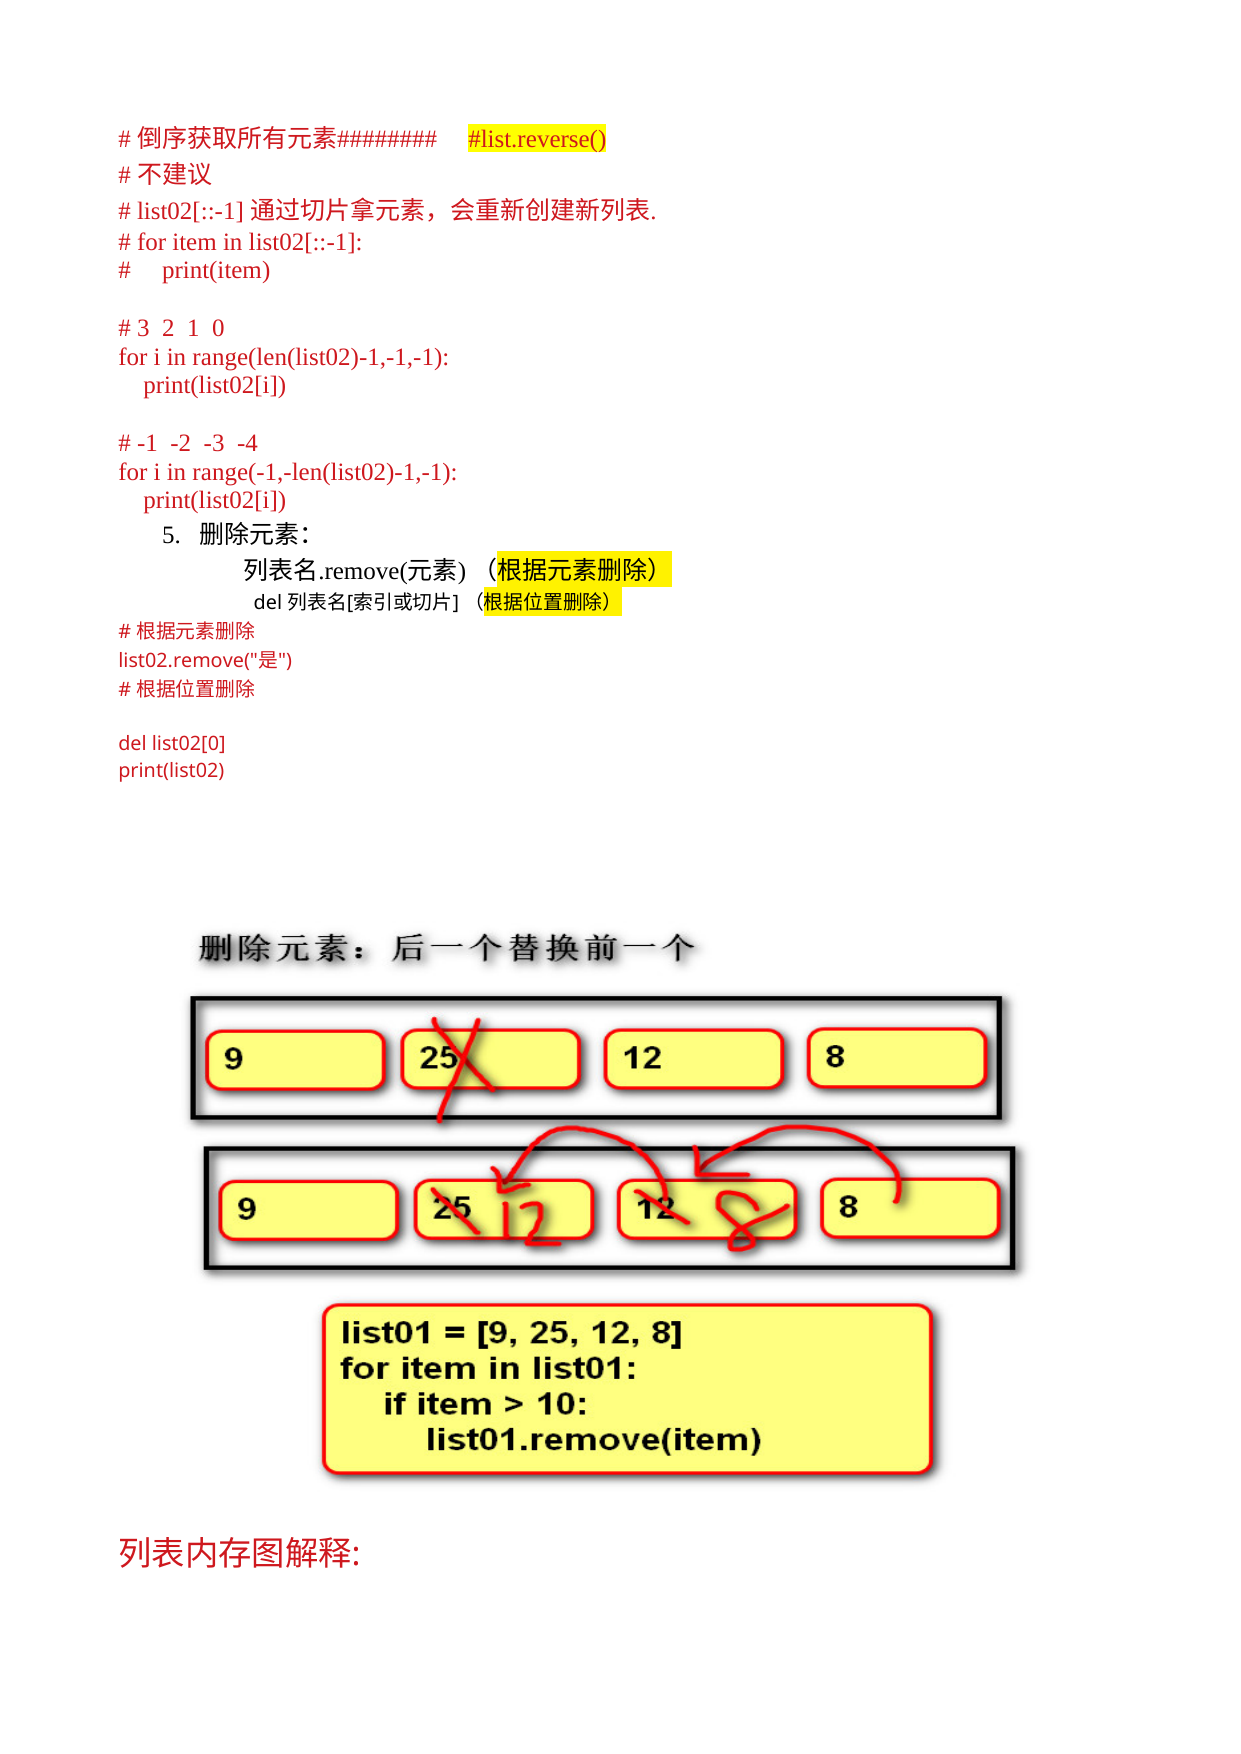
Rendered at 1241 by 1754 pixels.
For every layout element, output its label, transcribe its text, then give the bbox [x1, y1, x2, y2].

text del 列表名[索引或切片] （根据位置删除） [118, 587, 1122, 616]
picture [95, 886, 1123, 1527]
text for i in range(len(list02)-1,-1,-1): [118, 342, 1122, 371]
text # -1 -2 -3 -4 [118, 428, 1122, 457]
text for i in range(-1,-len(list02)-1,-1): [118, 457, 1122, 486]
text # 不建议 [118, 154, 1122, 191]
list 删除元素： [162, 514, 1122, 551]
text # for item in list02[::-1]: [118, 227, 1122, 256]
text 列表名.remove(元素) （根据元素删除） [199, 551, 1122, 587]
text 列表内存图解释: [118, 1527, 1122, 1576]
text # print(item) [118, 256, 1122, 284]
text # 根据元素删除 [118, 616, 1122, 644]
text del list02[0] [118, 729, 1122, 756]
text # 根据位置删除 [118, 673, 1122, 702]
text print(list02[i]) [118, 486, 1122, 514]
text print(list02[i]) [118, 371, 1122, 399]
text # 3 2 1 0 [118, 313, 1122, 342]
text list02.remove("是") [118, 644, 1122, 673]
text # list02[::-1] 通过切片拿元素，会重新创建新列表. [118, 191, 1122, 227]
text [118, 838, 1122, 886]
text # 倒序获取所有元素######## #list.reverse() [118, 118, 1122, 154]
text print(list02) [118, 756, 1122, 783]
